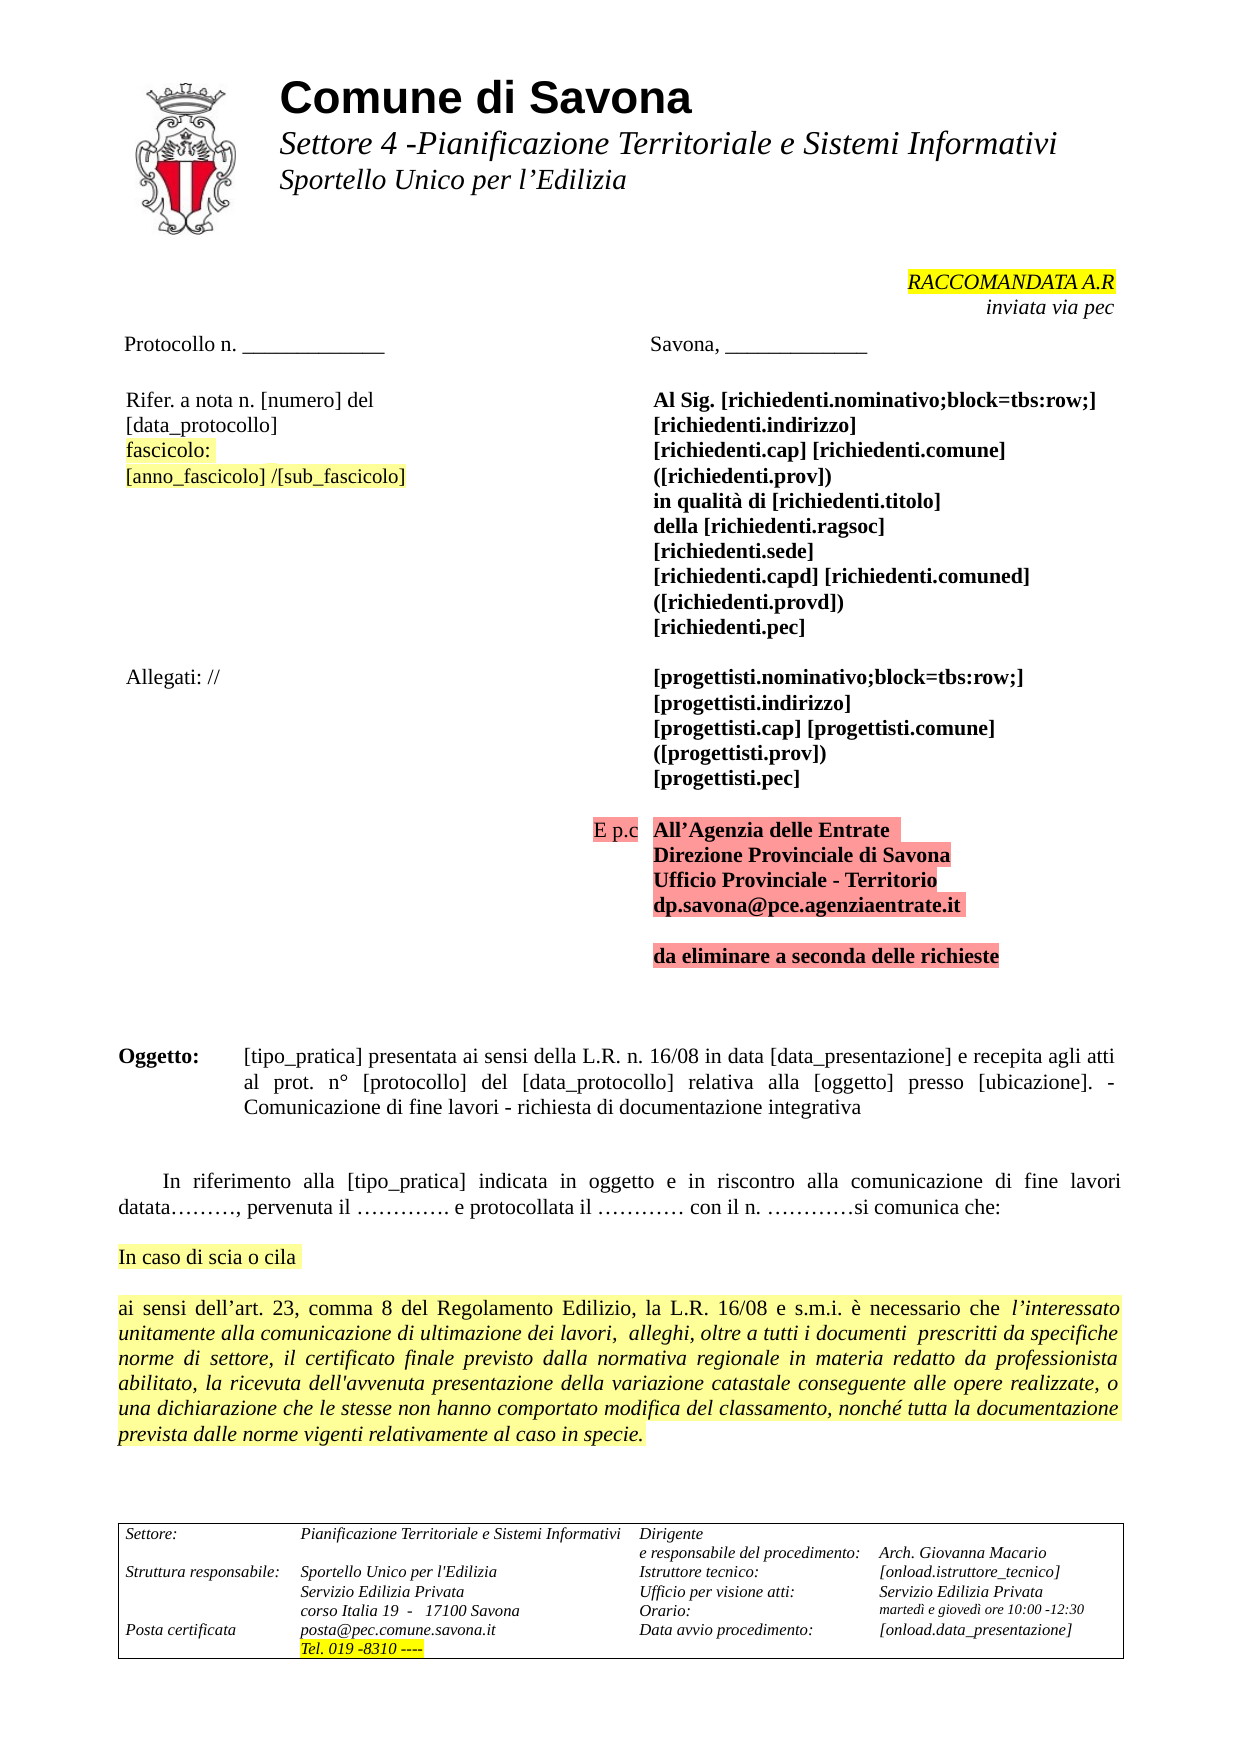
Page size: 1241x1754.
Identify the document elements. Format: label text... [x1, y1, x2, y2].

table_cell All’Agenzia delle Entrate Direzione Provinciale di Savona Ufficio Provinciale - Territorio dp.savona@pce.agenziaentrate.it da eliminare a seconda delle richieste [646, 817, 1119, 1018]
table_header Al Sig. [richiedenti.nominativo;block=tbs:row;] [richiedenti.indirizzo] [richiedenti.cap] [richiedenti.comune] ([richiedenti.prov]) in qualità di [richiedenti.titolo] della [richiedenti.ragsoc] [richiedenti.sede] [richiedenti.capd] [richiedenti.comuned] ([richiedenti.provd]) [richiedenti.pec] [646, 387, 1119, 664]
table_cell [118, 817, 451, 1018]
table_cell E p.c [451, 817, 646, 1018]
text In caso di scia o cila [118, 1244, 1122, 1269]
table_cell [progettisti.nominativo;block=tbs:row;] [progettisti.indirizzo] [progettisti.cap] [progettisti.comune] ([progettisti.prov]) [progettisti.pec] [646, 664, 1119, 817]
table_header [tipo_pratica] presentata ai sensi della L.R. n. 16/08 in data [data_presentazione] e recepita agli atti al prot. n° [protocollo] del [data_protocollo] relativa alla [oggetto] presso [ubicazione]. - Comunicazione di fine lavori - richiesta di documentazione integrativa [236, 1044, 1123, 1119]
table_header RACCOMANDATA A.R inviata via pec [644, 263, 1122, 325]
text In riferimento alla [tipo_pratica] indicata in oggetto e in riscontro alla comunicazione di fine lavori datata………, pervenuta il …………. e protocollata il ………… con il n. …………si comunica che: [118, 1168, 1122, 1219]
picture [135, 83, 236, 235]
table_cell Protocollo n. _____________ [118, 325, 644, 362]
text ai sensi dell’art. 23, comma 8 del Regolamento Edilizio, la L.R. 16/08 e s.m.i. è necessario che l’interessato unitamente alla comunicazione di ultimazione dei lavori, alleghi, oltre a tutti i documenti prescritti da specifiche norme di settore, il certificato finale previsto dalla normativa regionale in materia redatto da professionista abilitato, la ricevuta dell'avvenuta presentazione della variazione catastale conseguente alle opere realizzate, o una dichiarazione che le stesse non hanno comportato modifica del classamento, nonché tutta la documentazione prevista dalle norme vigenti relativamente al caso in specie. [118, 1294, 1122, 1446]
table_header Oggetto: [111, 1044, 236, 1119]
table_cell Savona, _____________ [644, 325, 1122, 362]
table_header Rifer. a nota n. [numero] del [data_protocollo] fascicolo: [anno_fascicolo] /[sub_fascicolo] [118, 387, 451, 664]
table_cell Allegati: // [118, 664, 451, 817]
table_header [451, 387, 646, 664]
table_header [118, 263, 644, 325]
table_cell [451, 664, 646, 817]
